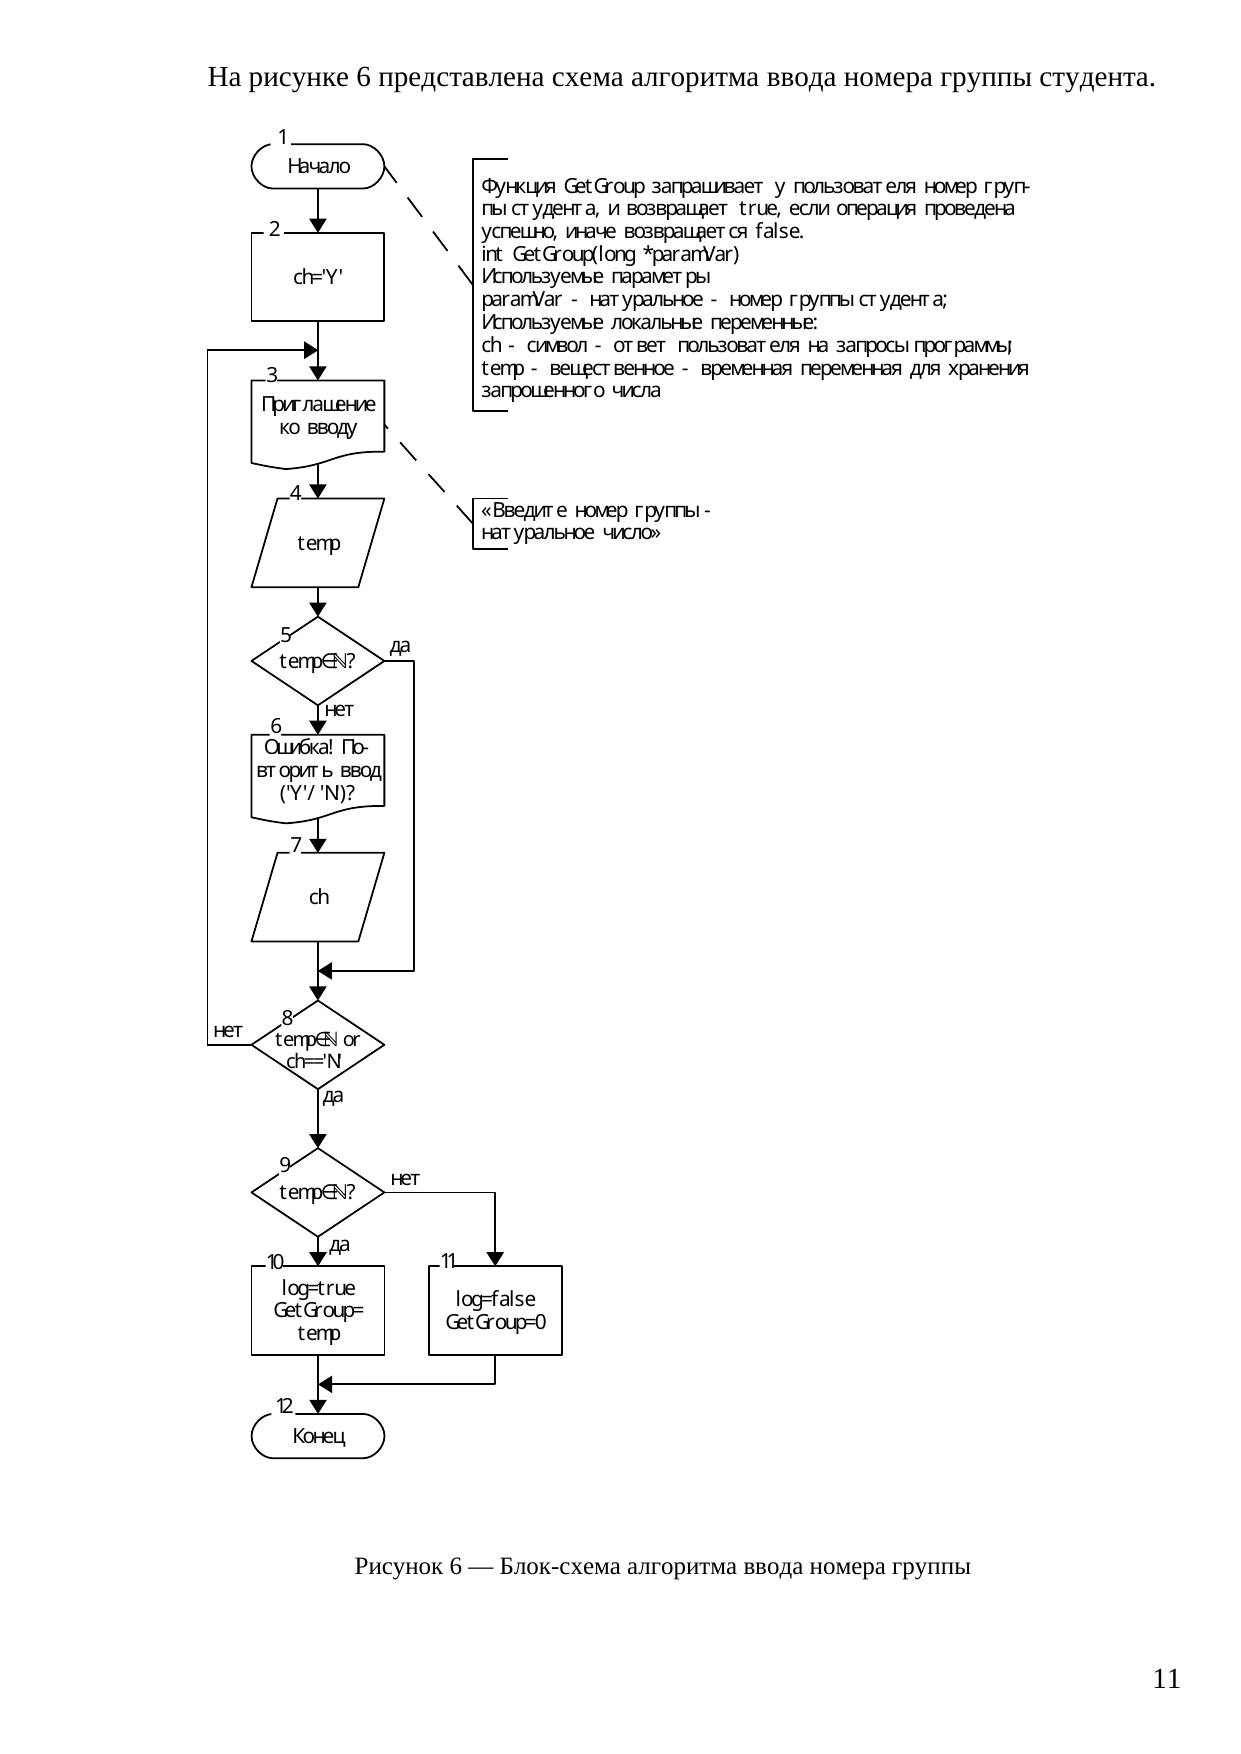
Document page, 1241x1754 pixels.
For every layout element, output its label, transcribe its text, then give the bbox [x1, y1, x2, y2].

text Рисунок 6 — Блок-схема алгоритма ввода номера группы [150, 1551, 1175, 1580]
text На рисунке 6 представлена схема алгоритма ввода номера группы студента. [148, 59, 1181, 93]
